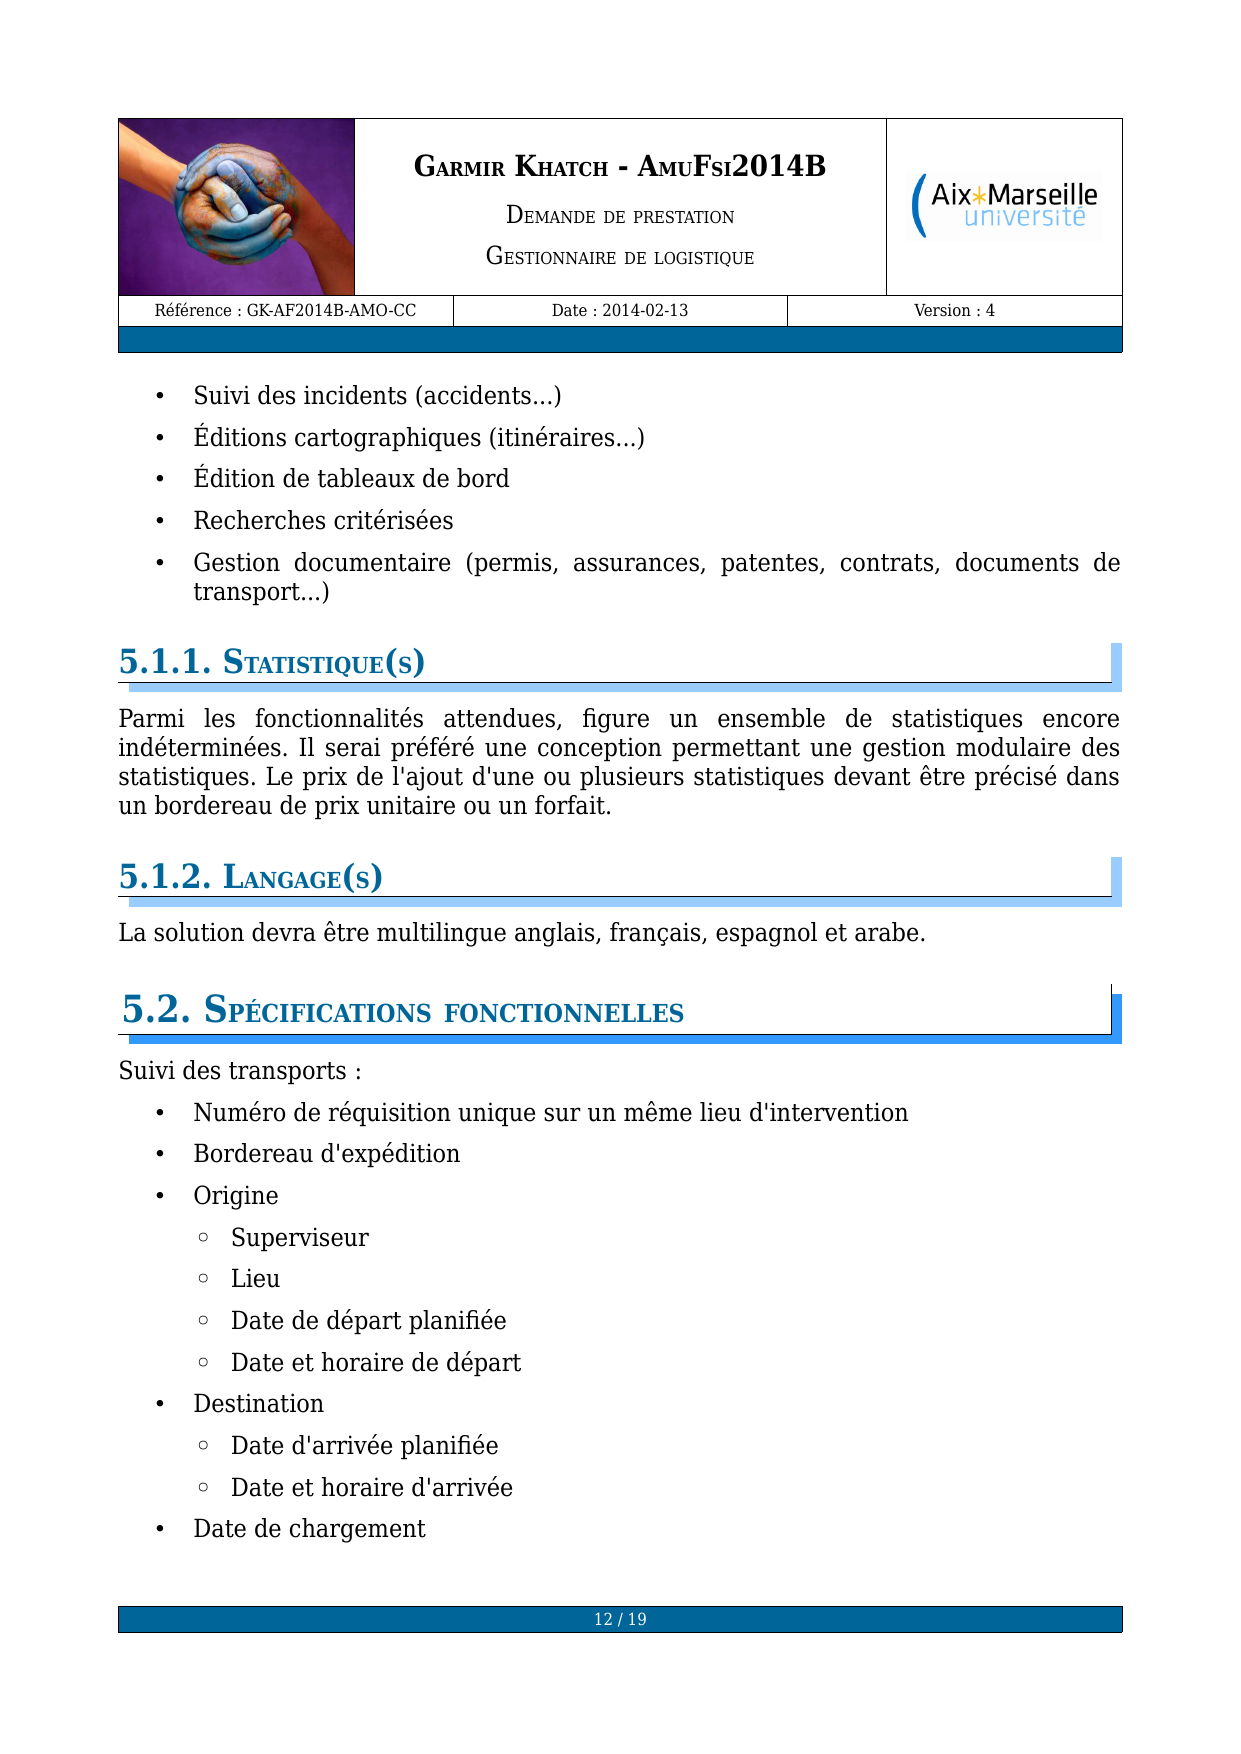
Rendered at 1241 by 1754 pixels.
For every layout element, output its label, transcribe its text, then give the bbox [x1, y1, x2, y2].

list Édition de tableaux de bord [156, 464, 1122, 494]
list Date et horaire d'arrivée [193, 1473, 1122, 1502]
list Date et horaire de départ [193, 1348, 1122, 1377]
list Destination [156, 1389, 1122, 1419]
list Date de départ planifiée [193, 1306, 1122, 1335]
picture [119, 119, 354, 295]
list Recherches critérisées [156, 506, 1122, 535]
subtitle Spécifications fonctionnelles [118, 984, 1111, 1034]
list Suivi des incidents (accidents...) [156, 381, 1122, 410]
list Origine [156, 1181, 1122, 1210]
text Suivi des transports : [118, 1056, 1122, 1085]
list Bordereau d'expédition [156, 1139, 1122, 1169]
text Parmi les fonctionnalités attendues, figure un ensemble de statistiques encore indéterminées. Il serai préféré une conception permettant une gestion modulaire des statistiques. Le prix de l'ajout d'une ou plusieurs statistiques devant être précisé dans un bordereau de prix unitaire ou un forfait. [118, 704, 1122, 821]
list Numéro de réquisition unique sur un même lieu d'intervention [156, 1098, 1122, 1127]
list Date de chargement [156, 1514, 1122, 1544]
list Superviseur [193, 1223, 1122, 1252]
picture [887, 126, 1122, 288]
list Date d'arrivée planifiée [193, 1431, 1122, 1460]
list Éditions cartographiques (itinéraires...) [156, 423, 1122, 452]
subtitle Langage(s) [118, 857, 1111, 896]
subtitle Statistique(s) [118, 642, 1111, 682]
list Gestion documentaire (permis, assurances, patentes, contrats, documents de transport...) [156, 548, 1122, 606]
list Lieu [193, 1264, 1122, 1294]
text La solution devra être multilingue anglais, français, espagnol et arabe. [118, 918, 1122, 948]
